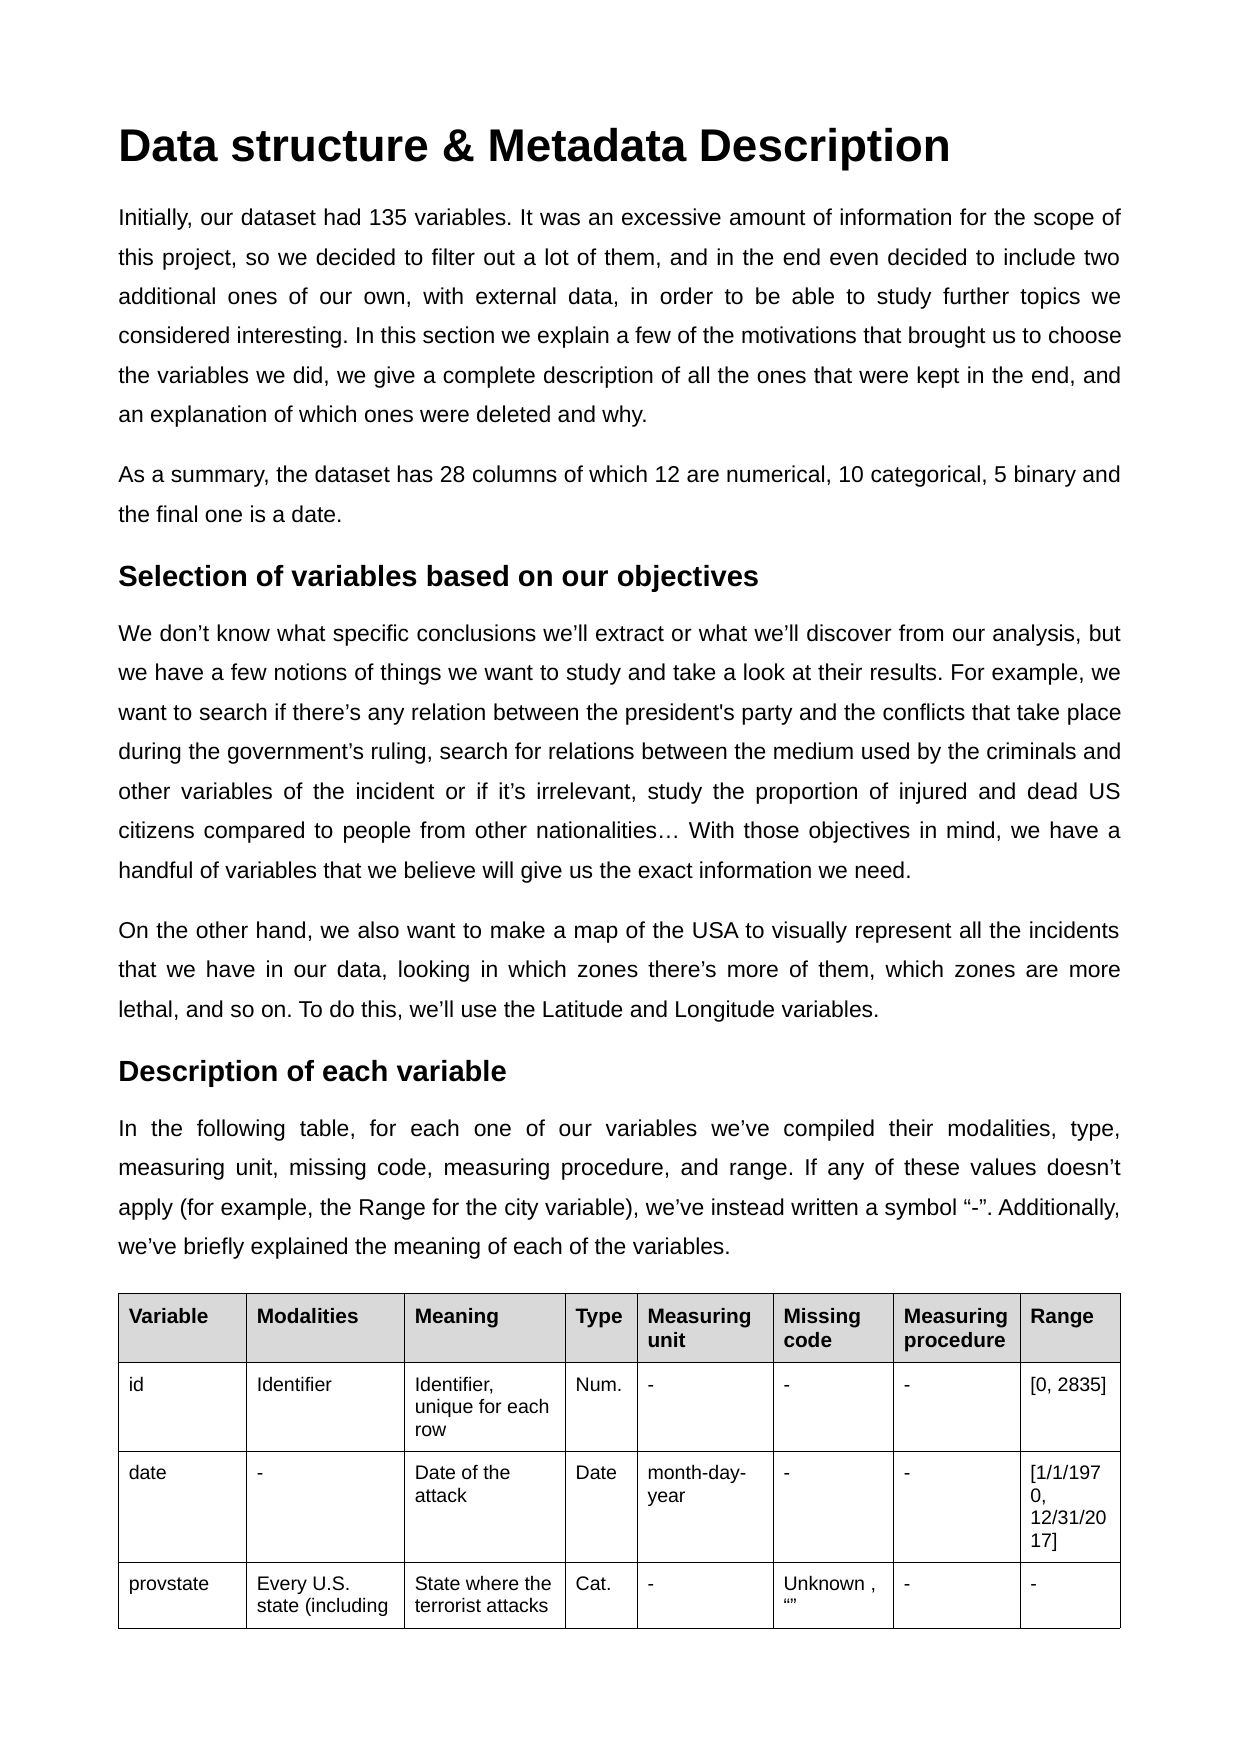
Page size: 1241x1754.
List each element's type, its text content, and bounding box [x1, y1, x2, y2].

table_header Missing code [774, 1294, 893, 1362]
table_cell Date [566, 1452, 637, 1562]
table_cell id [119, 1363, 246, 1451]
table_cell provstate [119, 1563, 246, 1627]
table_cell - [1021, 1563, 1120, 1627]
table_cell - [247, 1452, 404, 1562]
table_header Range [1021, 1294, 1120, 1362]
table_header Measuring unit [638, 1294, 773, 1362]
table_cell Unknown , “” [774, 1563, 893, 1627]
text We don’t know what specific conclusions we’ll extract or what we’ll discover from our analysis, but we have a few notions of things we want to study and take a look at their results. For example, we want to search if there’s any relation between the president's party and the conflicts that take place during the government’s ruling, search for relations between the medium used by the criminals and other variables of the incident or if it’s irrelevant, study the proportion of injured and dead US citizens compared to people from other nationalities… With those objectives in mind, we have a handful of variables that we believe will give us the exact information we need. [118, 620, 1122, 883]
table_cell - [894, 1452, 1020, 1562]
table_cell Num. [566, 1363, 637, 1451]
table_cell Identifier [247, 1363, 404, 1451]
table_cell - [638, 1563, 773, 1627]
table_cell Identifier, unique for each row [405, 1363, 565, 1451]
subtitle Selection of variables based on our objectives [118, 559, 1122, 593]
table_cell Cat. [566, 1563, 637, 1627]
table_cell State where the terrorist attacks [405, 1563, 565, 1627]
table_header Meaning [405, 1294, 565, 1362]
table_header Type [566, 1294, 637, 1362]
table_header Variable [119, 1294, 246, 1362]
table_header Measuring procedure [894, 1294, 1020, 1362]
subtitle Data structure & Metadata Description [118, 118, 1122, 171]
table_cell [0, 2835] [1021, 1363, 1120, 1451]
table_cell - [638, 1363, 773, 1451]
table_header Modalities [247, 1294, 404, 1362]
table_cell date [119, 1452, 246, 1562]
table_cell [1/1/1970, 12/31/2017] [1021, 1452, 1120, 1562]
table_cell month-day- year [638, 1452, 773, 1562]
text As a summary, the dataset has 28 columns of which 12 are numerical, 10 categorical, 5 binary and the final one is a date. [118, 461, 1122, 527]
text In the following table, for each one of our variables we’ve compiled their modalities, type, measuring unit, missing code, measuring procedure, and range. If any of these values doesn’t apply (for example, the Range for the city variable), we’ve instead written a symbol “-”. Additionally, we’ve briefly explained the meaning of each of the variables. [118, 1115, 1122, 1259]
text On the other hand, we also want to make a map of the USA to visually represent all the incidents that we have in our data, looking in which zones there’s more of them, which zones are more lethal, and so on. To do this, we’ll use the Latitude and Longitude variables. [118, 917, 1122, 1022]
text Initially, our dataset had 135 variables. It was an excessive amount of information for the scope of this project, so we decided to filter out a lot of them, and in the end even decided to include two additional ones of our own, with external data, in order to be able to study further topics we considered interesting. In this section we explain a few of the motivations that brought us to choose the variables we did, we give a complete description of all the ones that were kept in the end, and an explanation of which ones were deleted and why. [118, 204, 1122, 428]
table_cell Every U.S. state (including [247, 1563, 404, 1627]
table_cell - [894, 1563, 1020, 1627]
subtitle Description of each variable [118, 1054, 1122, 1088]
table_cell Date of the attack [405, 1452, 565, 1562]
table_cell - [774, 1363, 893, 1451]
table_cell - [774, 1452, 893, 1562]
table_cell - [894, 1363, 1020, 1451]
